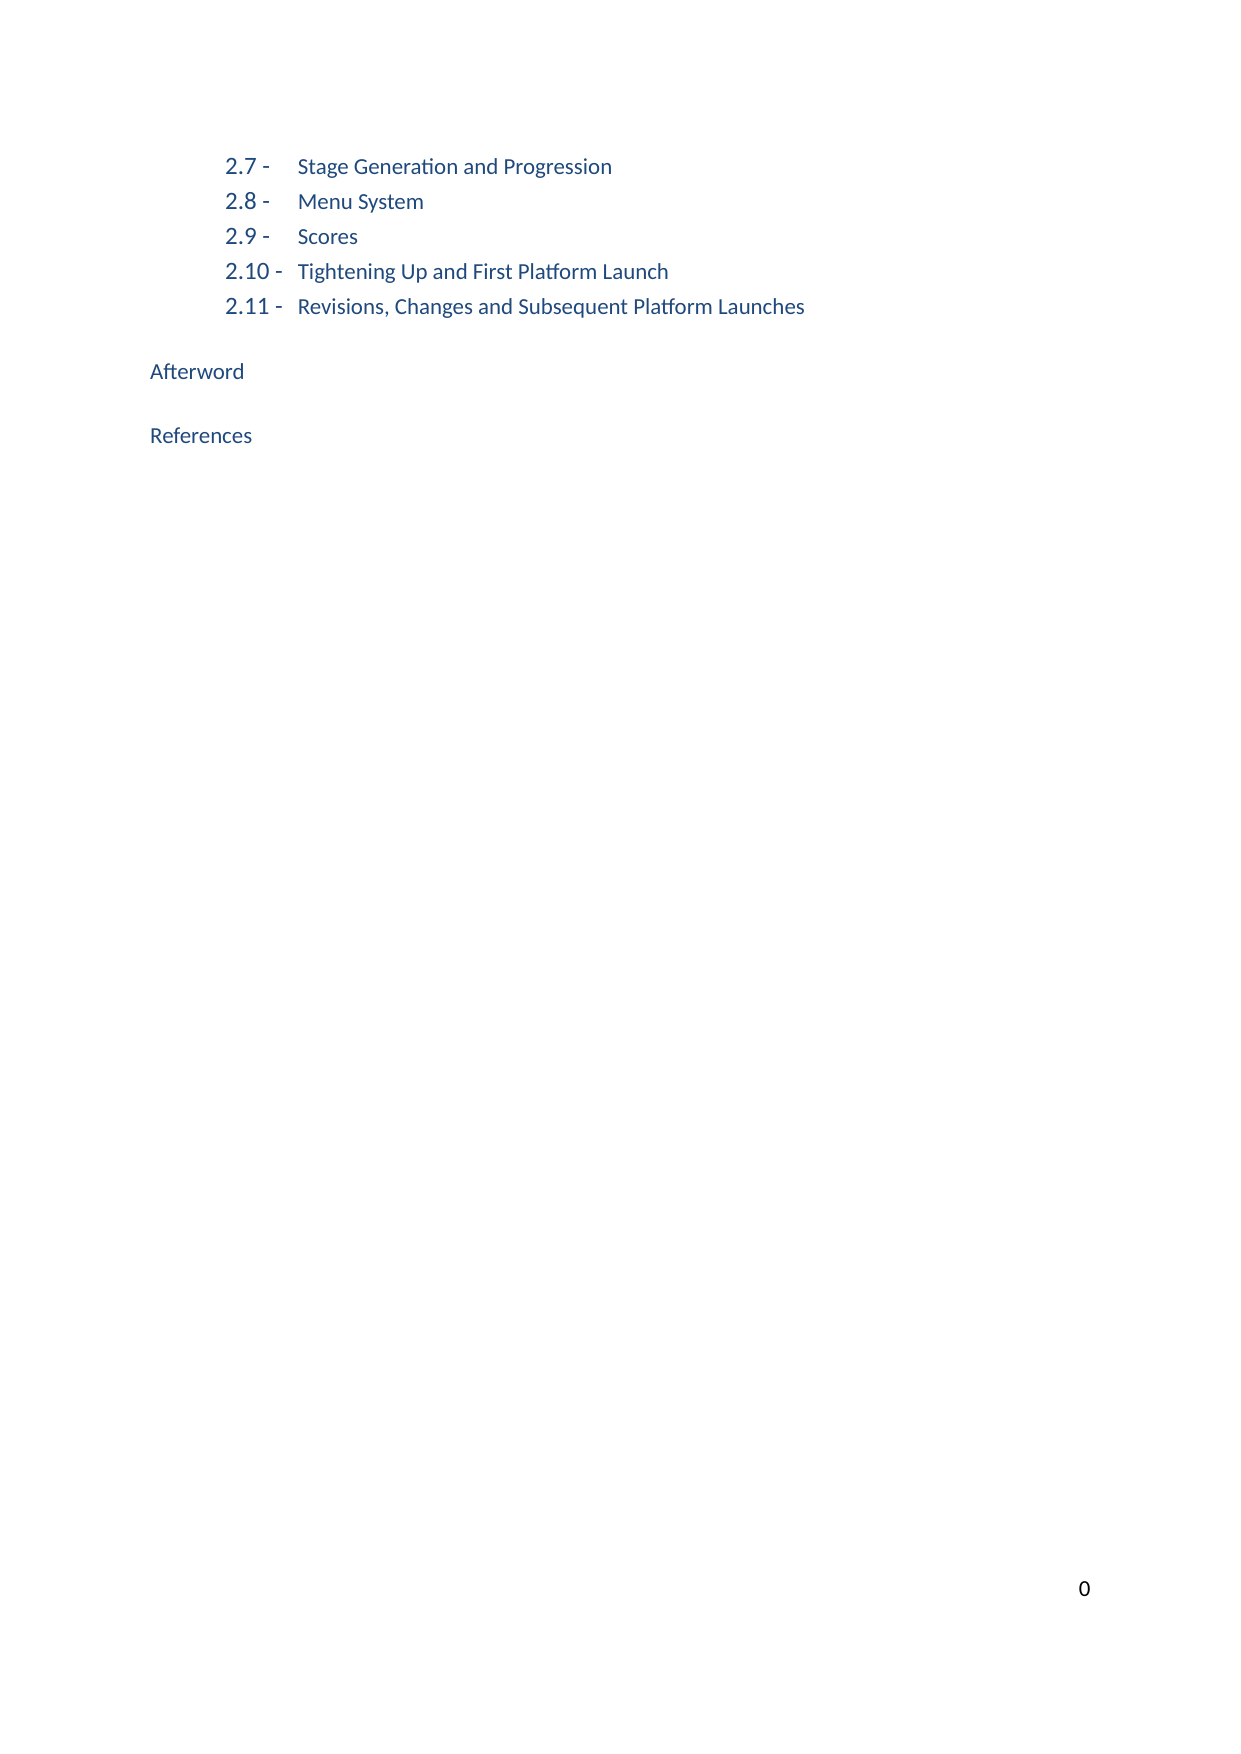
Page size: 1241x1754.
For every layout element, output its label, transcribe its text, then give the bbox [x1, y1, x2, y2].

list Menu System [225, 185, 1090, 216]
text References [150, 422, 1090, 449]
list Revisions, Changes and Subsequent Platform Launches [225, 290, 1090, 321]
list Scores [225, 220, 1090, 251]
text Afterword [150, 357, 1090, 385]
list Stage Generation and Progression [225, 150, 1090, 181]
list Tightening Up and First Platform Launch [225, 255, 1090, 286]
